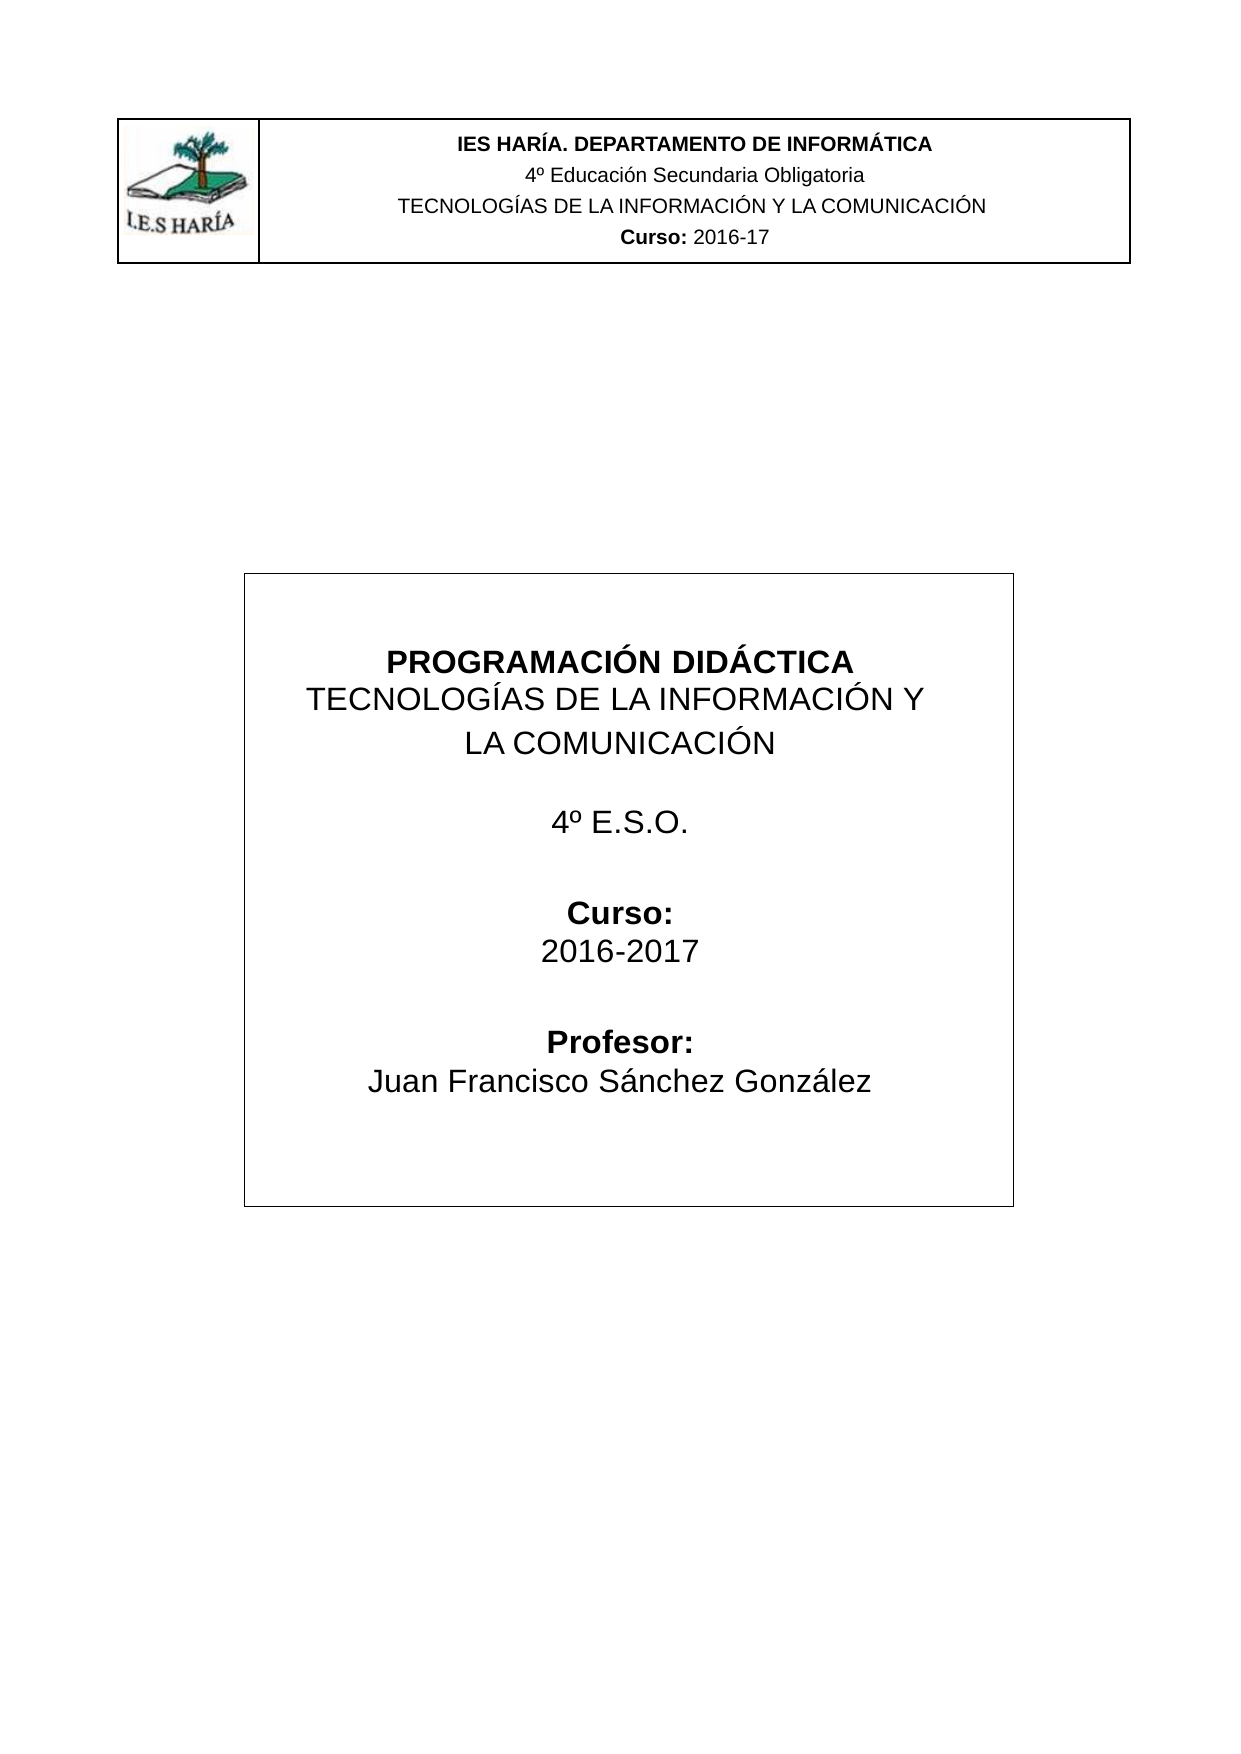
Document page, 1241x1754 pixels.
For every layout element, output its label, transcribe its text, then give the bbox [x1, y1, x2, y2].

text [1014, 894, 1122, 931]
text [1014, 724, 1122, 761]
text TECNOLOGÍAS DE LA INFORMACIÓN Y [245, 680, 1013, 717]
text Curso: [245, 894, 1013, 931]
text [1014, 680, 1122, 717]
text [1014, 643, 1122, 680]
text [118, 643, 244, 680]
text [118, 680, 244, 717]
text [118, 803, 244, 840]
picture [123, 126, 254, 235]
text [118, 932, 244, 969]
text [118, 894, 244, 931]
text [1014, 803, 1122, 840]
text Juan Francisco Sánchez González [354, 1062, 886, 1099]
text [1014, 932, 1122, 969]
text PROGRAMACIÓN DIDÁCTICA [245, 643, 1013, 680]
text LA COMUNICACIÓN [245, 724, 1013, 761]
text [118, 724, 244, 761]
text [1014, 1023, 1122, 1060]
text 4º E.S.O. [245, 803, 1013, 840]
text [118, 1023, 244, 1060]
text Profesor: [245, 1023, 1013, 1060]
text 2016-2017 [245, 932, 1013, 969]
